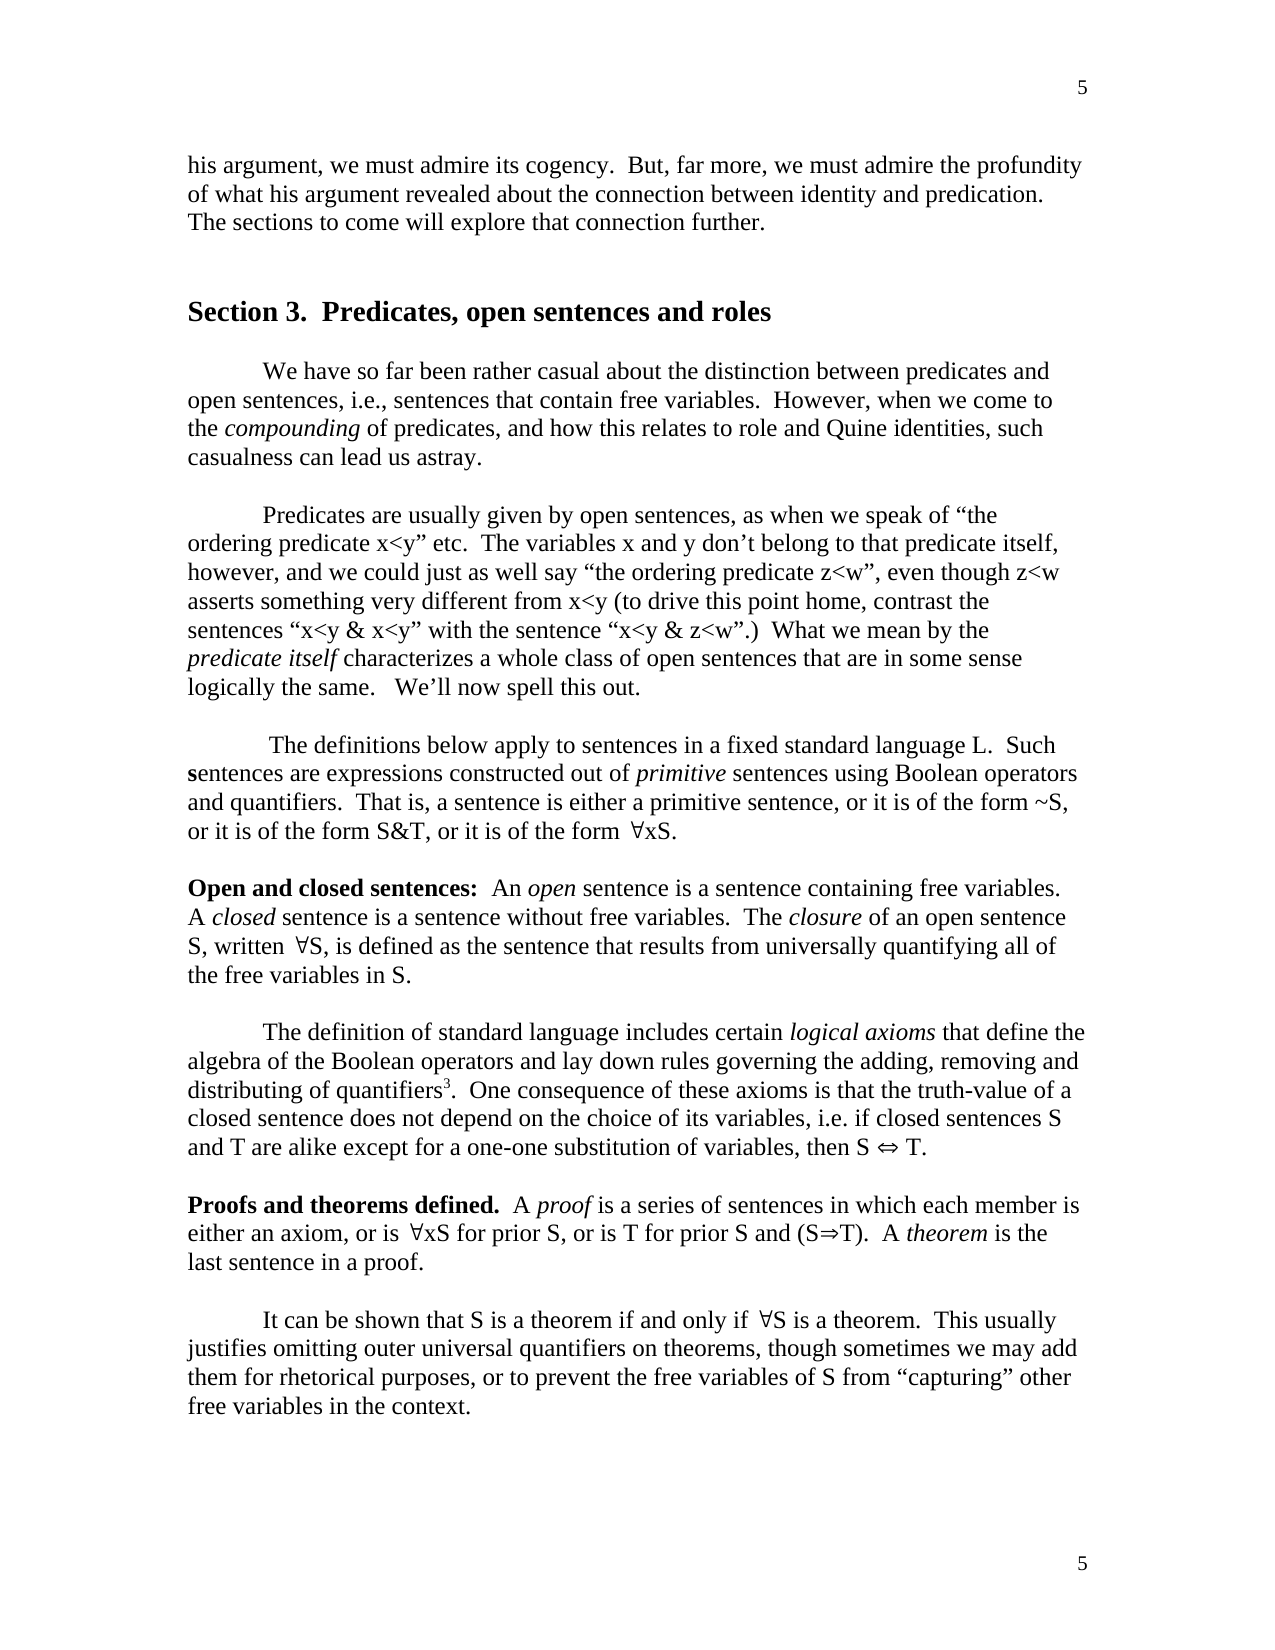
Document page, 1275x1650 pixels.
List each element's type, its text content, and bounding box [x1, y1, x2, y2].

text Predicates are usually given by open sentences, as when we speak of “the ordering predicate x<y” etc. The variables x and y don’t belong to that predicate itself, however, and we could just as well say “the ordering predicate z<w”, even though z<w asserts something very different from x<y (to drive this point home, contrast the sentences “x<y & x<y” with the sentence “x<y & z<w”.) What we mean by the predicate itself characterizes a whole class of open sentences that are in some sense logically the same. We’ll now spell this out. [187, 500, 1087, 701]
text The definitions below apply to sentences in a fixed standard language L. Such sentences are expressions constructed out of primitive sentences using Boolean operators and quantifiers. That is, a sentence is either a primitive sentence, or it is of the form ~S, or it is of the form S&T, or it is of the form xS. [187, 730, 1087, 845]
text The definition of standard language includes certain logical axioms that define the algebra of the Boolean operators and lay down rules governing the adding, removing and distributing of quantifiers3. One consequence of these axioms is that the truth-value of a closed sentence does not depend on the choice of its variables, i.e. if closed sentences S and T are alike except for a one-one substitution of variables, then S  T. [187, 1017, 1087, 1161]
text We have so far been rather casual about the distinction between predicates and open sentences, i.e., sentences that contain free variables. However, when we come to the compounding of predicates, and how this relates to role and Quine identities, such casualness can lead us astray. [187, 356, 1087, 471]
text It can be shown that S is a theorem if and only if S is a theorem. This usually justifies omitting outer universal quantifiers on theorems, though sometimes we may add them for rhetorical purposes, or to prevent the free variables of S from “capturing” other free variables in the context. [187, 1305, 1087, 1420]
text his argument, we must admire its cogency. But, far more, we must admire the profundity of what his argument revealed about the connection between identity and predication. The sections to come will explore that connection further. [187, 150, 1087, 236]
text Open and closed sentences: An open sentence is a sentence containing free variables. A closed sentence is a sentence without free variables. The closure of an open sentence S, written S, is defined as the sentence that results from universally quantifying all of the free variables in S. [187, 873, 1087, 988]
text Proofs and theorems defined. A proof is a series of sentences in which each member is either an axiom, or is xS for prior S, or is T for prior S and (ST). A theorem is the last sentence in a proof. [187, 1190, 1087, 1276]
text Section 3. Predicates, open sentences and roles [187, 294, 1087, 327]
